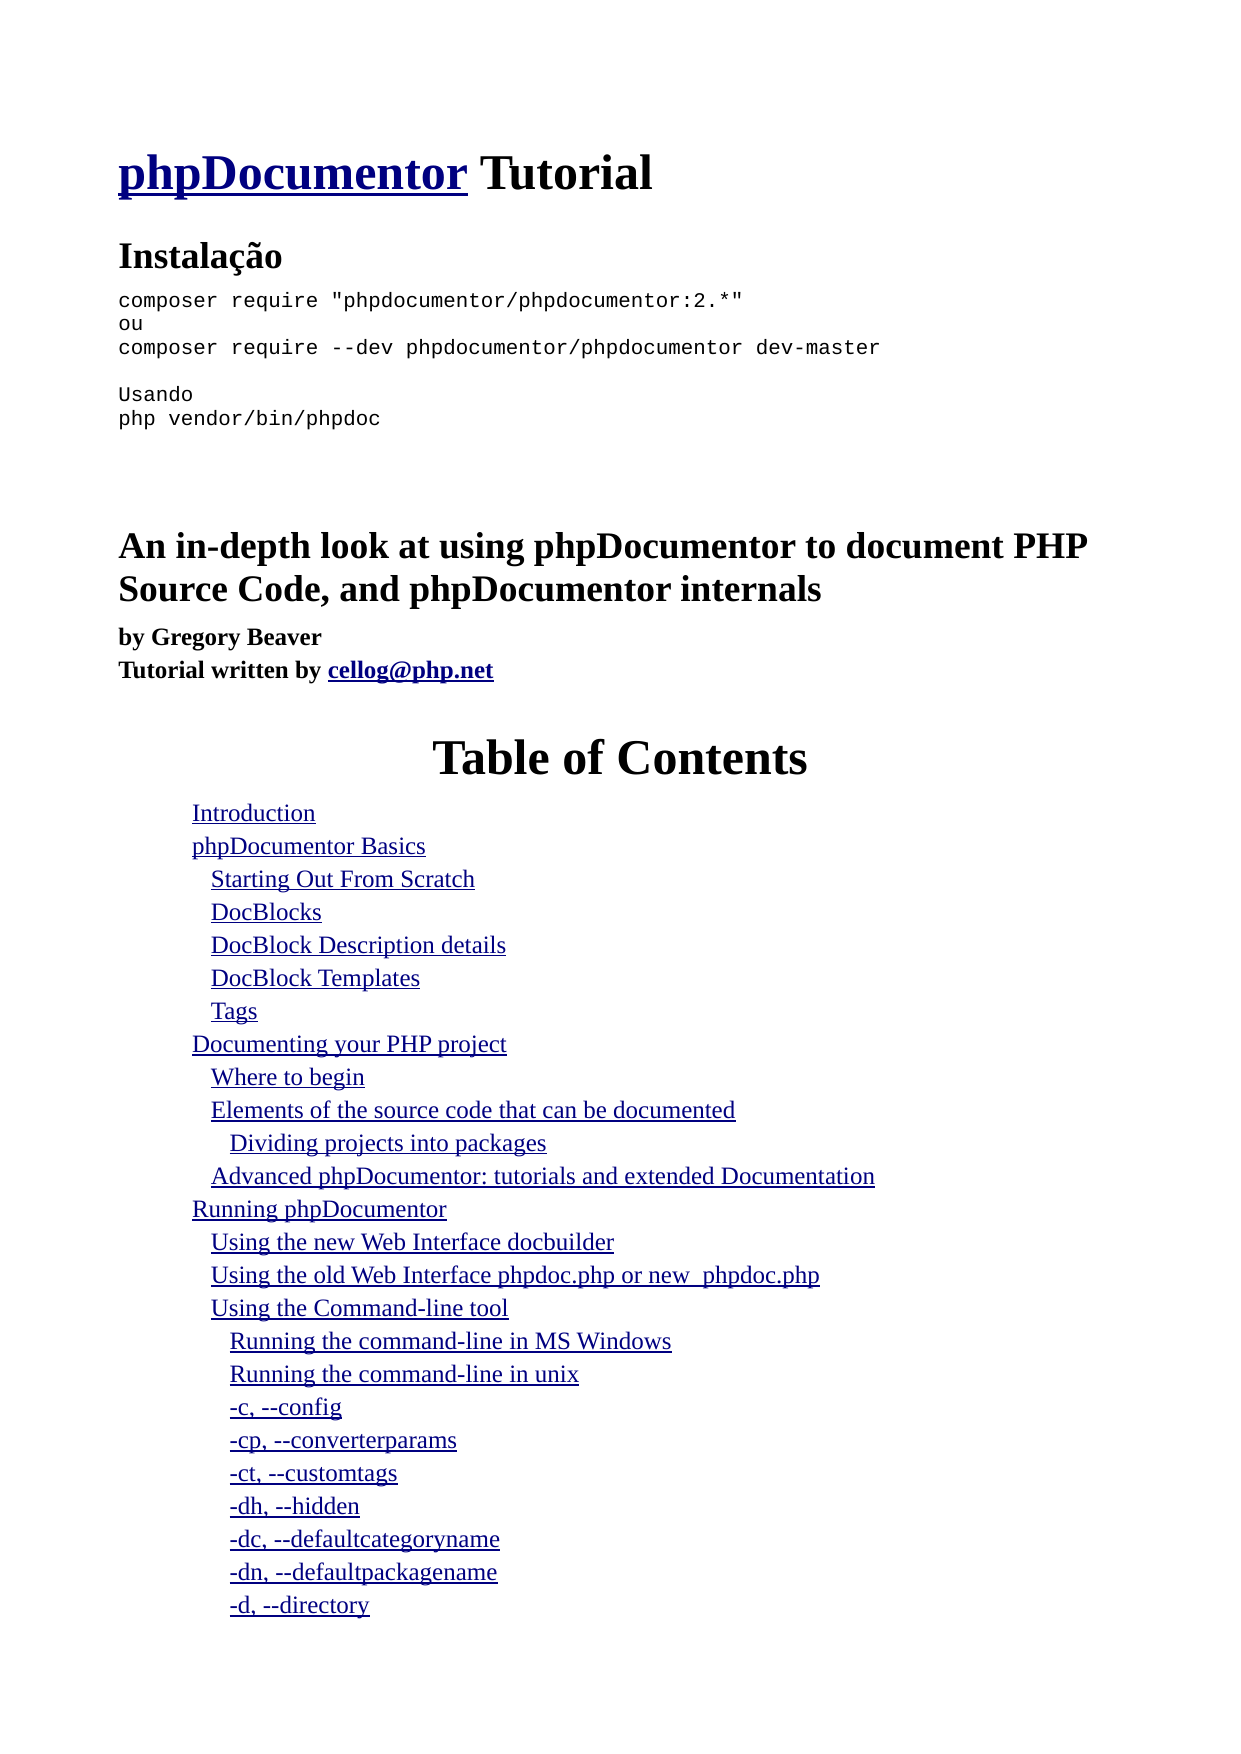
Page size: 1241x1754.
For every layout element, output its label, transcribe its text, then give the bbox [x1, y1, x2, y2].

list Introduction phpDocumentor Basics Starting Out From Scratch DocBlocks DocBlock Description details DocBlock Templates Tags Documenting your PHP project Where to begin Elements of the source code that can be documented Dividing projects into packages Advanced phpDocumentor: tutorials and extended Documentation Running phpDocumentor Using the new Web Interface docbuilder Using the old Web Interface phpdoc.php or new_phpdoc.php Using the Command-line tool Running the command-line in MS Windows Running the command-line in unix -c, --config -cp, --converterparams -ct, --customtags -dh, --hidden -dc, --defaultcategoryname -dn, --defaultpackagename -d, --directory [162, 798, 1122, 1619]
subtitle Instalação [118, 234, 1122, 277]
subtitle Table of Contents [118, 728, 1122, 785]
text Usando [118, 384, 1122, 408]
subtitle phpDocumentor Tutorial [118, 143, 1122, 201]
text Tutorial written by cellog@php.net [118, 655, 1122, 684]
subtitle An in-depth look at using phpDocumentor to document PHP Source Code, and phpDocumentor internals [118, 523, 1122, 610]
text ou [118, 313, 1122, 337]
text by Gregory Beaver [118, 622, 1122, 651]
text composer require "phpdocumentor/phpdocumentor:2.*" [118, 289, 1122, 313]
text php vendor/bin/phpdoc [118, 408, 1122, 431]
text composer require --dev phpdocumentor/phpdocumentor dev-master [118, 337, 1122, 361]
